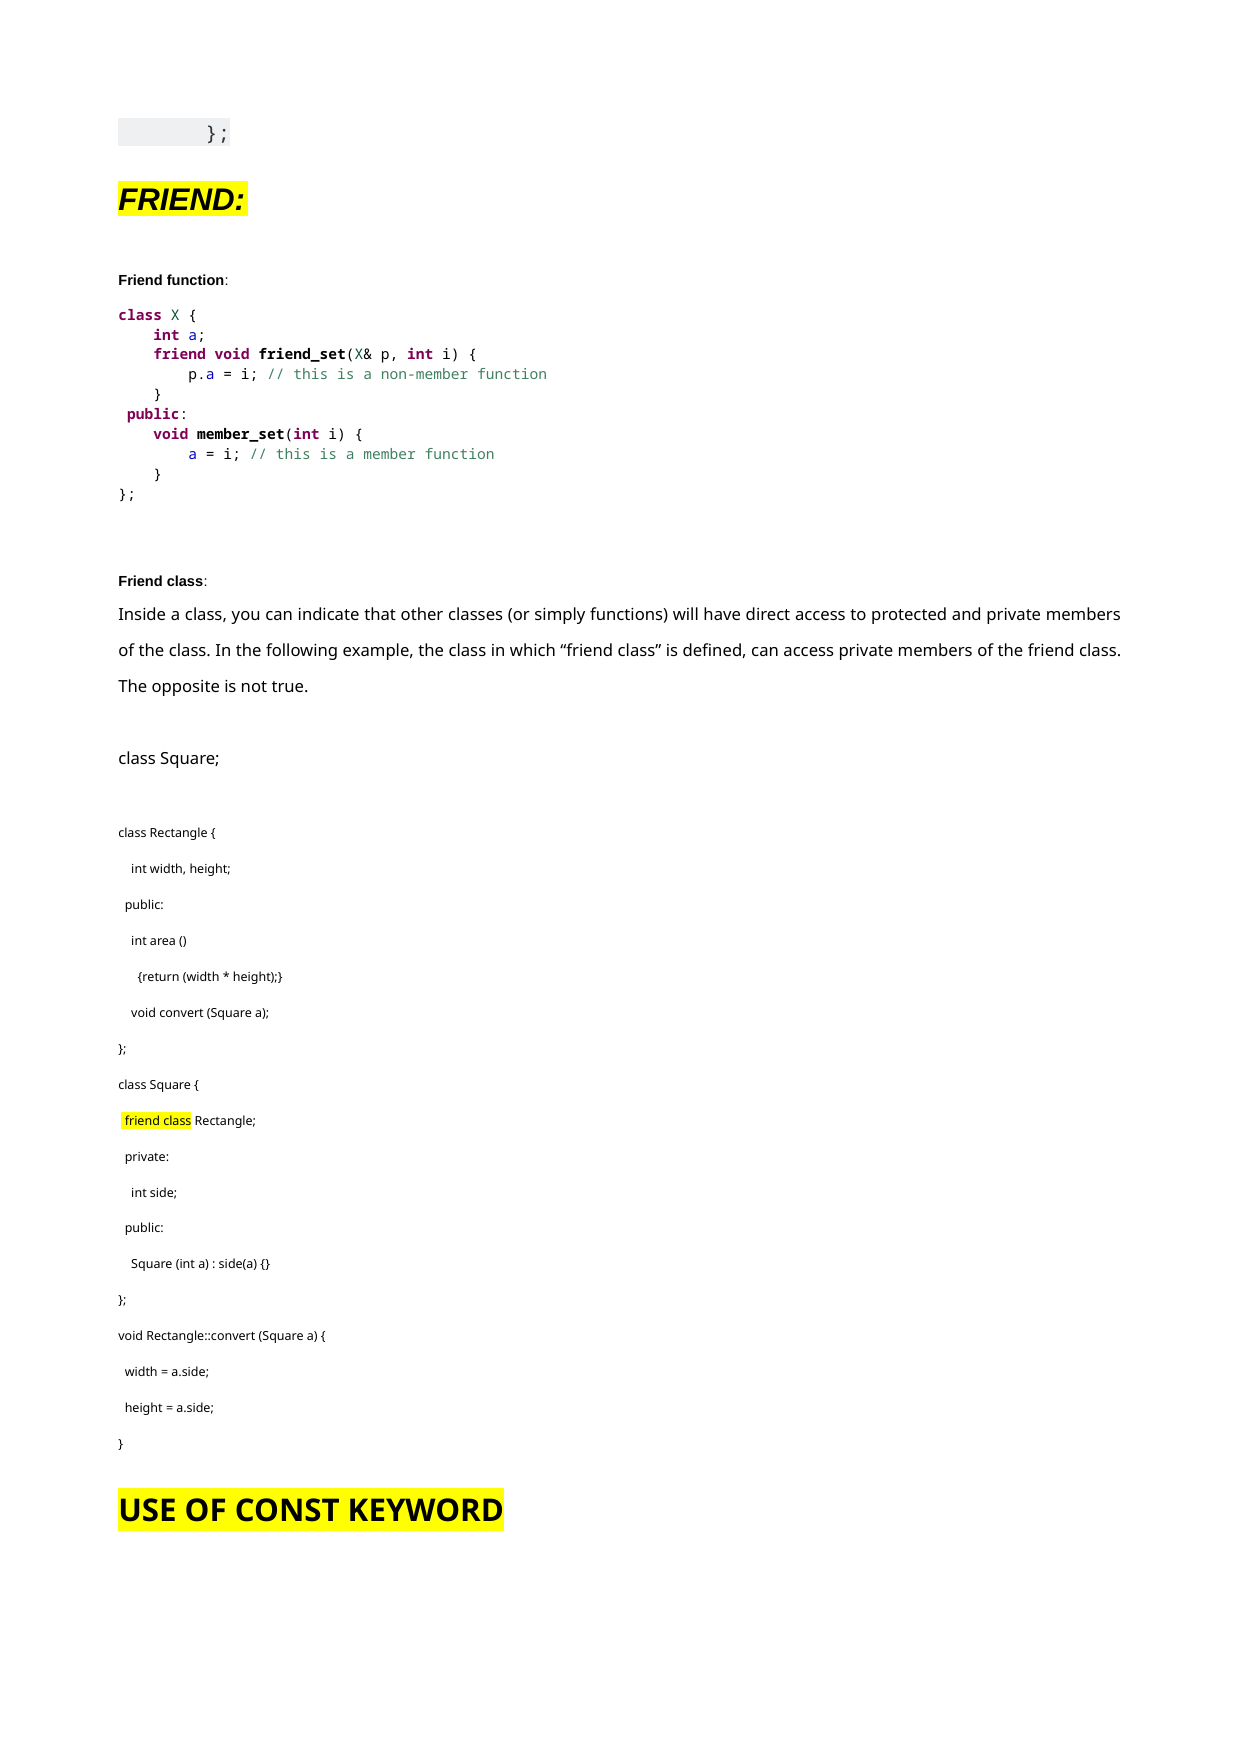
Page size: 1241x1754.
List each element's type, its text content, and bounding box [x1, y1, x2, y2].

text Inside a class, you can indicate that other classes (or simply functions) will have direct access to protected and private members of the class. In the following example, the class in which “friend class” is defined, can access private members of the friend class. The opposite is not true. [118, 590, 1122, 698]
text void member_set(int i) { [118, 424, 1122, 444]
text Friend function: [118, 252, 1122, 288]
text int width, height; [118, 841, 1122, 877]
text FRIEND: [118, 181, 1122, 216]
text int area () [118, 913, 1122, 949]
text } [118, 384, 1122, 404]
text }; [118, 483, 1122, 503]
text width = a.side; [118, 1344, 1122, 1380]
text p.a = i; // this is a non-member function [118, 364, 1122, 384]
text USE OF CONST KEYWORD [118, 1488, 1122, 1531]
text } [118, 463, 1122, 483]
text }; [118, 118, 1122, 146]
text }; [118, 1021, 1122, 1057]
text int side; [118, 1165, 1122, 1201]
text } [118, 1416, 1122, 1452]
text public: [118, 404, 1122, 424]
text public: [118, 877, 1122, 913]
text class Rectangle { [118, 805, 1122, 841]
text class X { [118, 288, 1122, 324]
text void convert (Square a); [118, 985, 1122, 1021]
text friend void friend_set(X& p, int i) { [118, 344, 1122, 364]
text {return (width * height);} [118, 949, 1122, 985]
text a = i; // this is a member function [118, 444, 1122, 463]
text private: [118, 1129, 1122, 1165]
text void Rectangle::convert (Square a) { [118, 1308, 1122, 1344]
text }; [118, 1273, 1122, 1308]
text class Square; [118, 733, 1122, 769]
text friend class Rectangle; [118, 1093, 1122, 1129]
text Square (int a) : side(a) {} [118, 1237, 1122, 1273]
text public: [118, 1201, 1122, 1237]
text height = a.side; [118, 1380, 1122, 1416]
text class Square { [118, 1057, 1122, 1093]
text int a; [118, 324, 1122, 344]
text Friend class: [118, 554, 1122, 590]
